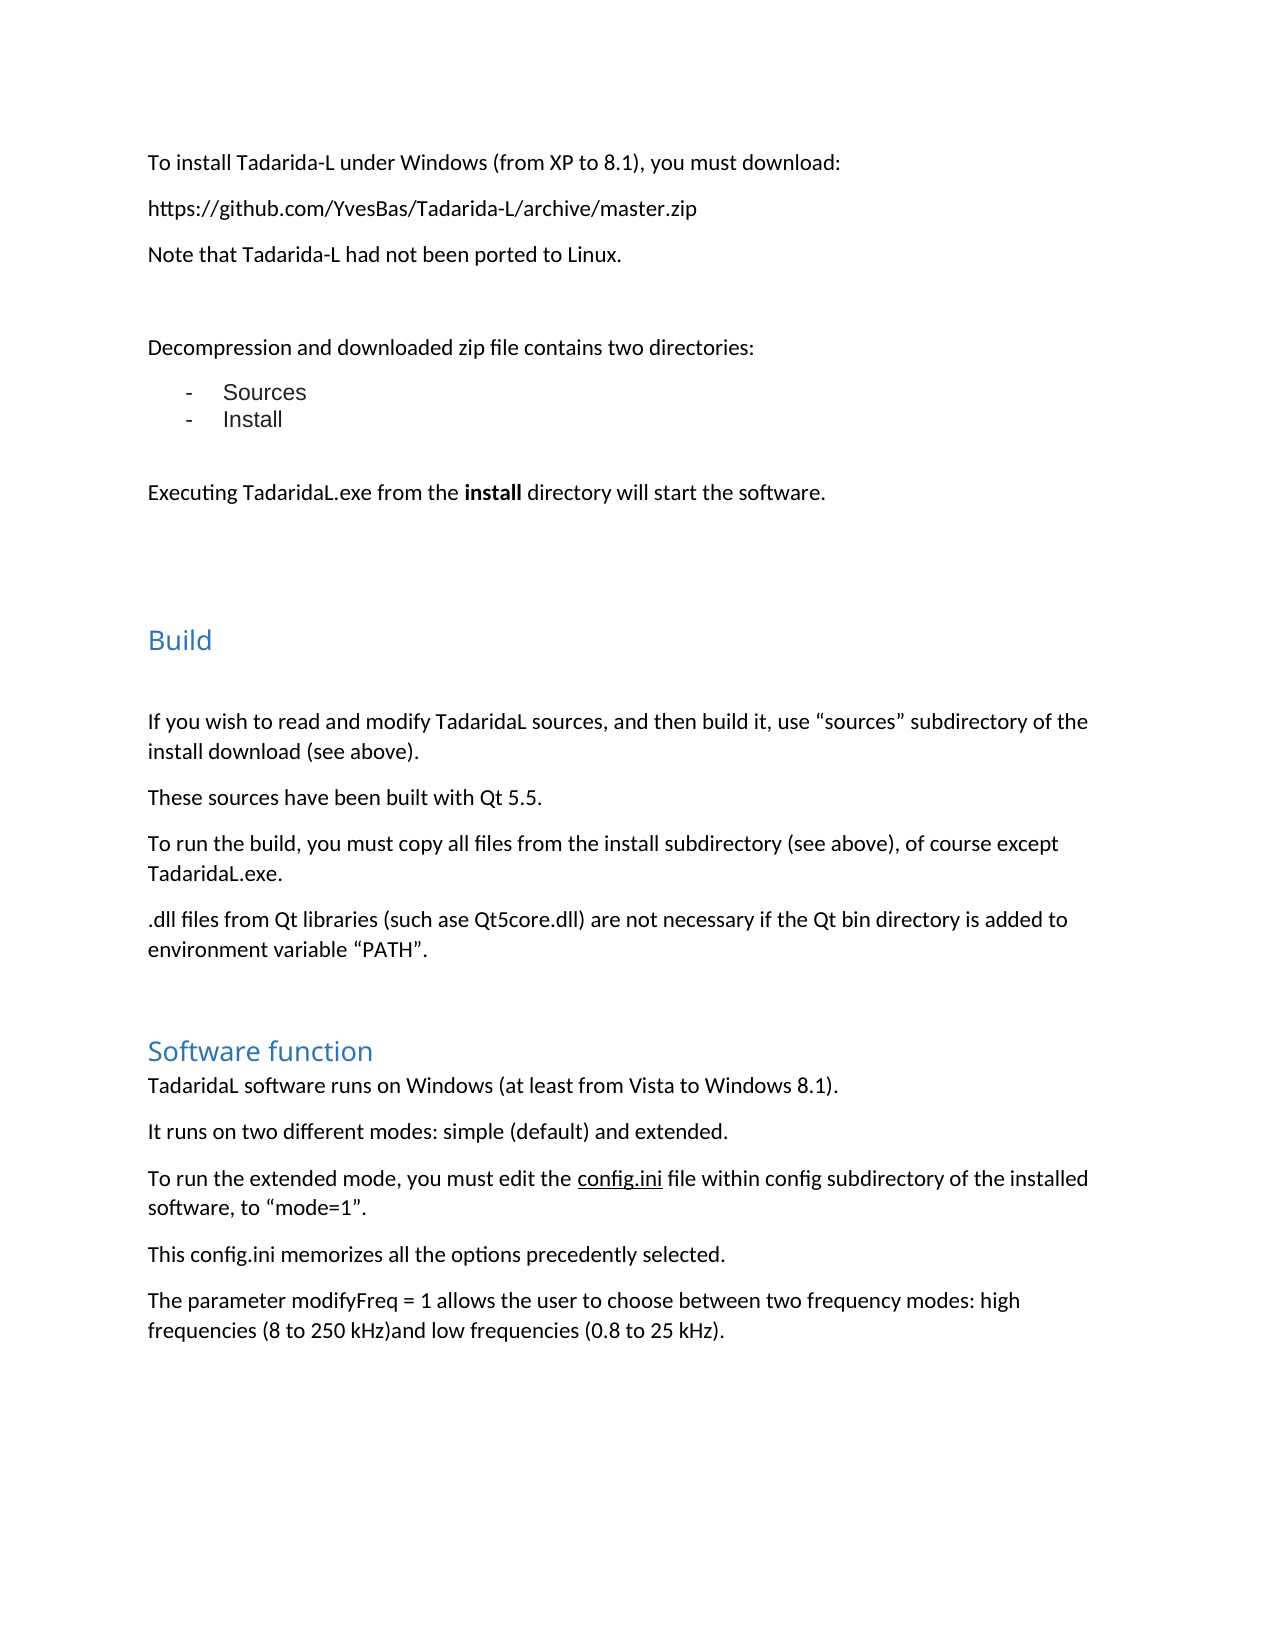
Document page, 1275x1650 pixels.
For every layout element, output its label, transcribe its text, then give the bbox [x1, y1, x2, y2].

subtitle Software function [148, 1032, 1127, 1069]
text Note that Tadarida-L had not been ported to Linux. [148, 240, 1127, 268]
list Install [185, 406, 1127, 432]
text Decompression and downloaded zip file contains two directories: [148, 333, 1127, 361]
list Sources [185, 379, 1127, 406]
text If you wish to read and modify TadaridaL sources, and then build it, use “sources” subdirectory of the install download (see above). [148, 707, 1127, 765]
text To run the build, you must copy all files from the install subdirectory (see above), of course except TadaridaL.exe. [148, 829, 1127, 887]
text Executing TadaridaL.exe from the install directory will start the software. [148, 478, 1127, 506]
text The parameter modifyFreq = 1 allows the user to choose between two frequency modes: high frequencies (8 to 250 kHz)and low frequencies (0.8 to 25 kHz). [148, 1286, 1127, 1344]
text This config.ini memorizes all the options precedently selected. [148, 1240, 1127, 1268]
text https://github.com/YvesBas/Tadarida-L/archive/master.zip [148, 194, 1127, 222]
text These sources have been built with Qt 5.5. [148, 783, 1127, 811]
text To install Tadarida-L under Windows (from XP to 8.1), you must download: [148, 148, 1127, 176]
text .dll files from Qt libraries (such ase Qt5core.dll) are not necessary if the Qt bin directory is added to environment variable “PATH”. [148, 906, 1127, 963]
text TadaridaL software runs on Windows (at least from Vista to Windows 8.1). [148, 1071, 1127, 1099]
text To run the extended mode, you must edit the config.ini file within config subdirectory of the installed software, to “mode=1”. [148, 1164, 1127, 1222]
text It runs on two different modes: simple (default) and extended. [148, 1117, 1127, 1146]
subtitle Build [148, 622, 1127, 658]
